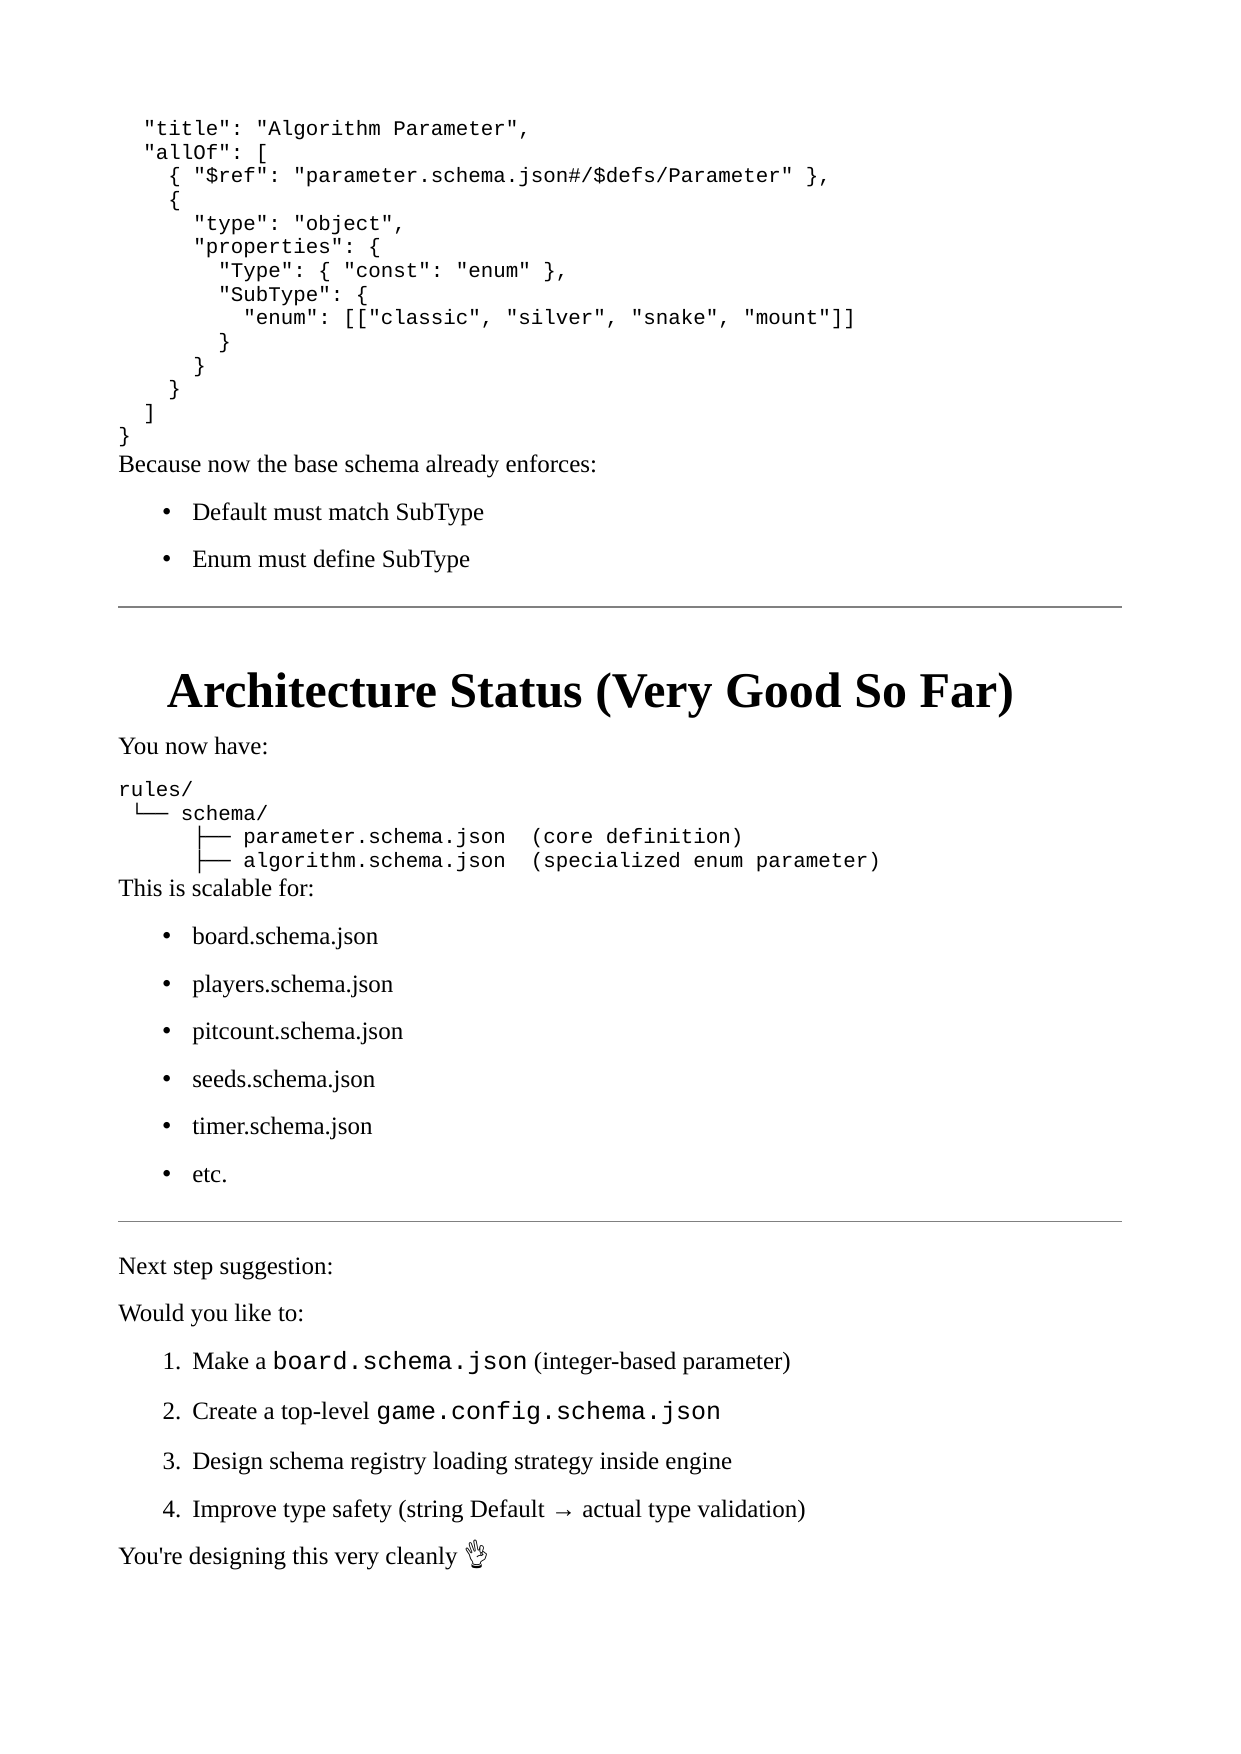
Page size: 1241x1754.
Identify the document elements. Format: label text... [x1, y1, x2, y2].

text "enum": [["classic", "silver", "snake", "mount"]] [118, 307, 1122, 331]
text You're designing this very cleanly 👌 [118, 1541, 1122, 1570]
text } [118, 378, 1122, 402]
text ├── algorithm.schema.json (specialized enum parameter) [200, 850, 1122, 873]
text "properties": { [118, 236, 1122, 260]
list players.schema.json [162, 969, 1122, 997]
text This is scalable for: [118, 873, 1122, 902]
text "Type": { "const": "enum" }, [118, 260, 1122, 284]
text } [118, 331, 1122, 354]
text } [118, 354, 1122, 378]
list Improve type safety (string Default → actual type validation) [162, 1494, 1122, 1522]
text ├── algorithm.schema.json (specialized enum parameter) [118, 850, 199, 873]
list Make a board.schema.json (integer-based parameter) [162, 1346, 1122, 1377]
text "allOf": [ [118, 142, 1122, 165]
subtitle 🧠 Architecture Status (Very Good So Far) [118, 661, 1122, 719]
text You now have: [118, 731, 1122, 760]
text "title": "Algorithm Parameter", [118, 118, 1122, 142]
list etc. [162, 1159, 1122, 1188]
list Default must match SubType [162, 497, 1122, 526]
list Enum must define SubType [162, 544, 1122, 573]
list timer.schema.json [162, 1111, 1122, 1140]
text ├── parameter.schema.json (core definition) [118, 826, 1122, 850]
text └── schema/ [118, 802, 1122, 826]
text Would you like to: [118, 1298, 1122, 1327]
list board.schema.json [162, 921, 1122, 950]
list Design schema registry loading strategy inside engine [162, 1446, 1122, 1475]
text { [118, 189, 1122, 213]
list seeds.schema.json [162, 1064, 1122, 1093]
text } [118, 426, 1122, 449]
text { "$ref": "parameter.schema.json#/$defs/Parameter" }, [118, 165, 1122, 189]
text rules/ [118, 779, 1122, 802]
text Next step suggestion: [118, 1251, 1122, 1280]
text "type": "object", [118, 213, 1122, 236]
list pitcount.schema.json [162, 1016, 1122, 1045]
list Create a top-level game.config.schema.json [162, 1396, 1122, 1427]
text Because now the base schema already enforces: [118, 449, 1122, 478]
text ] [118, 402, 1122, 426]
text "SubType": { [118, 284, 1122, 307]
